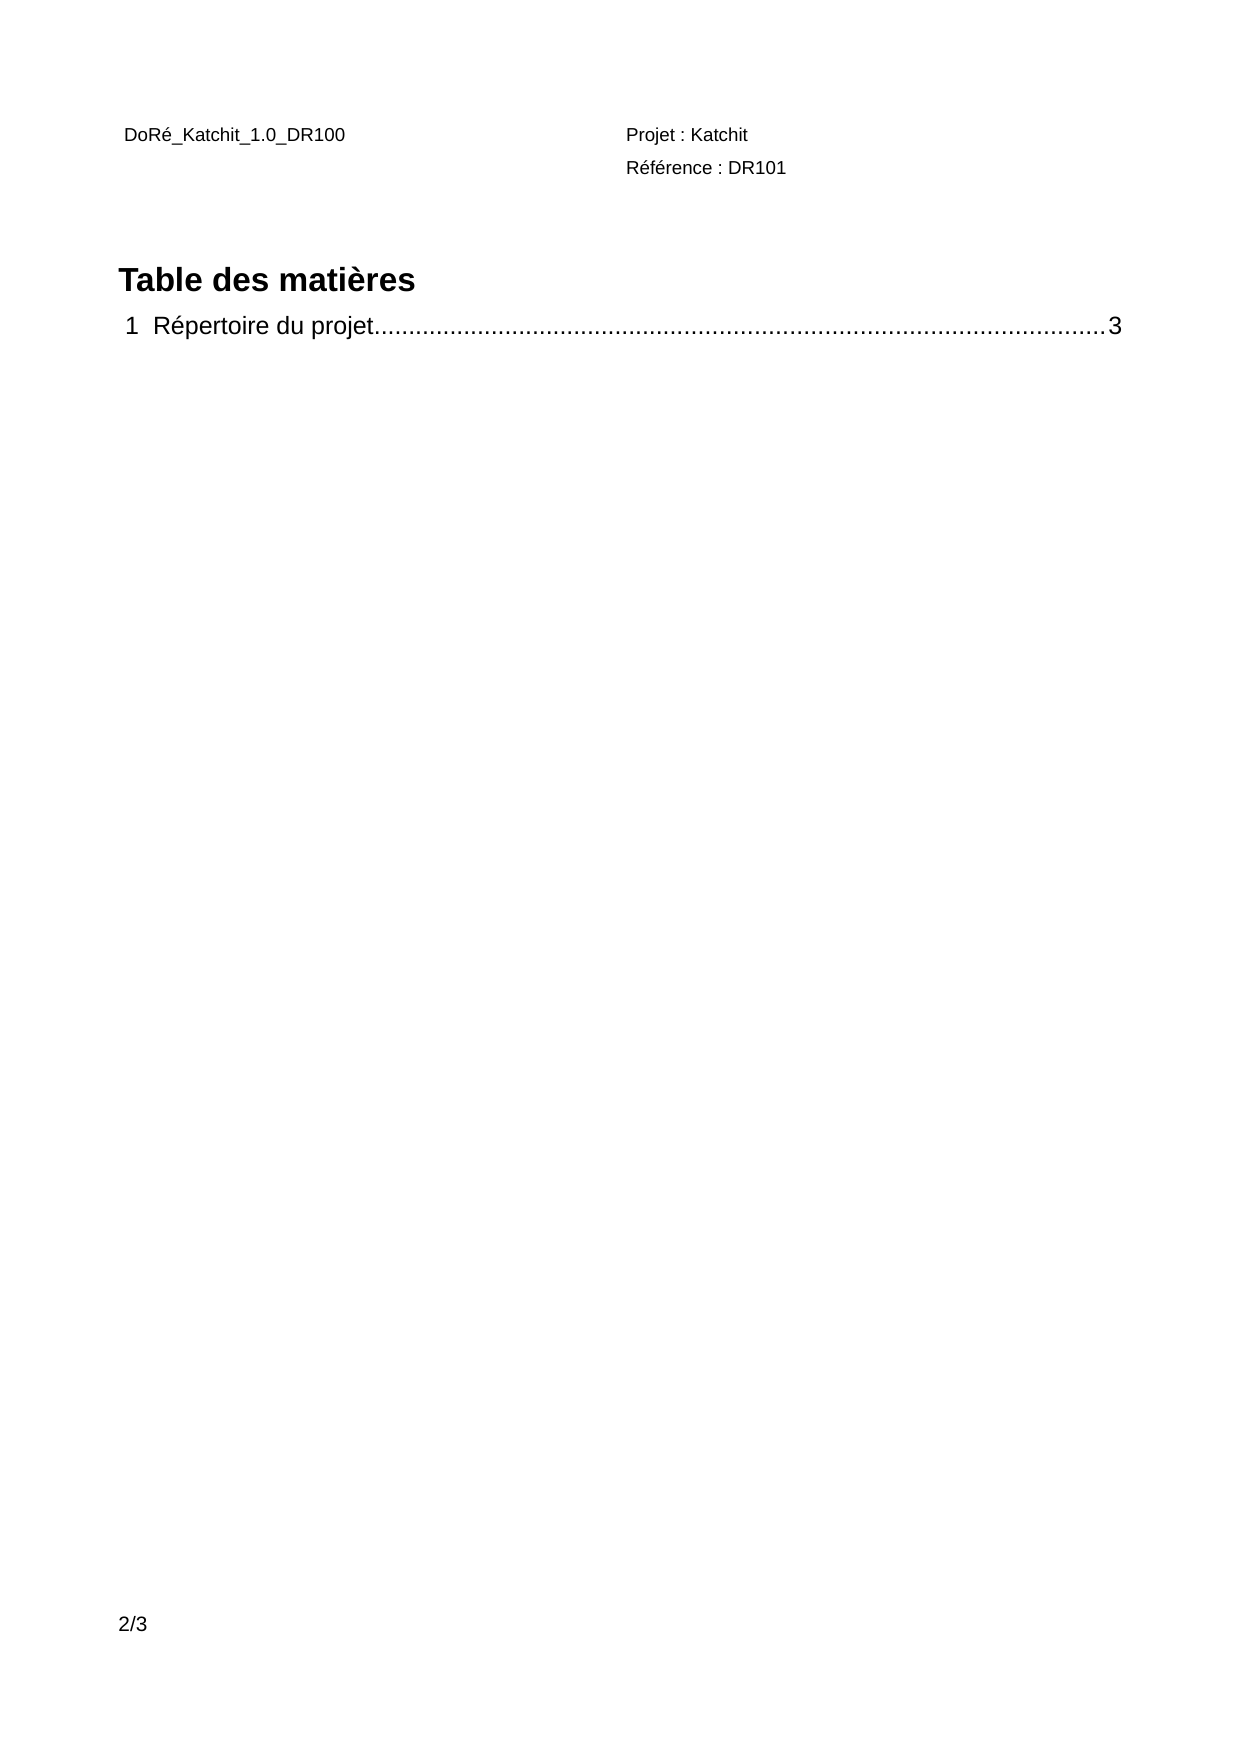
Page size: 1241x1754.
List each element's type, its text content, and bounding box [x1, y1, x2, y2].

text 1 Répertoire du projet 3 [118, 311, 1122, 340]
subtitle Table des matières [118, 260, 1122, 299]
